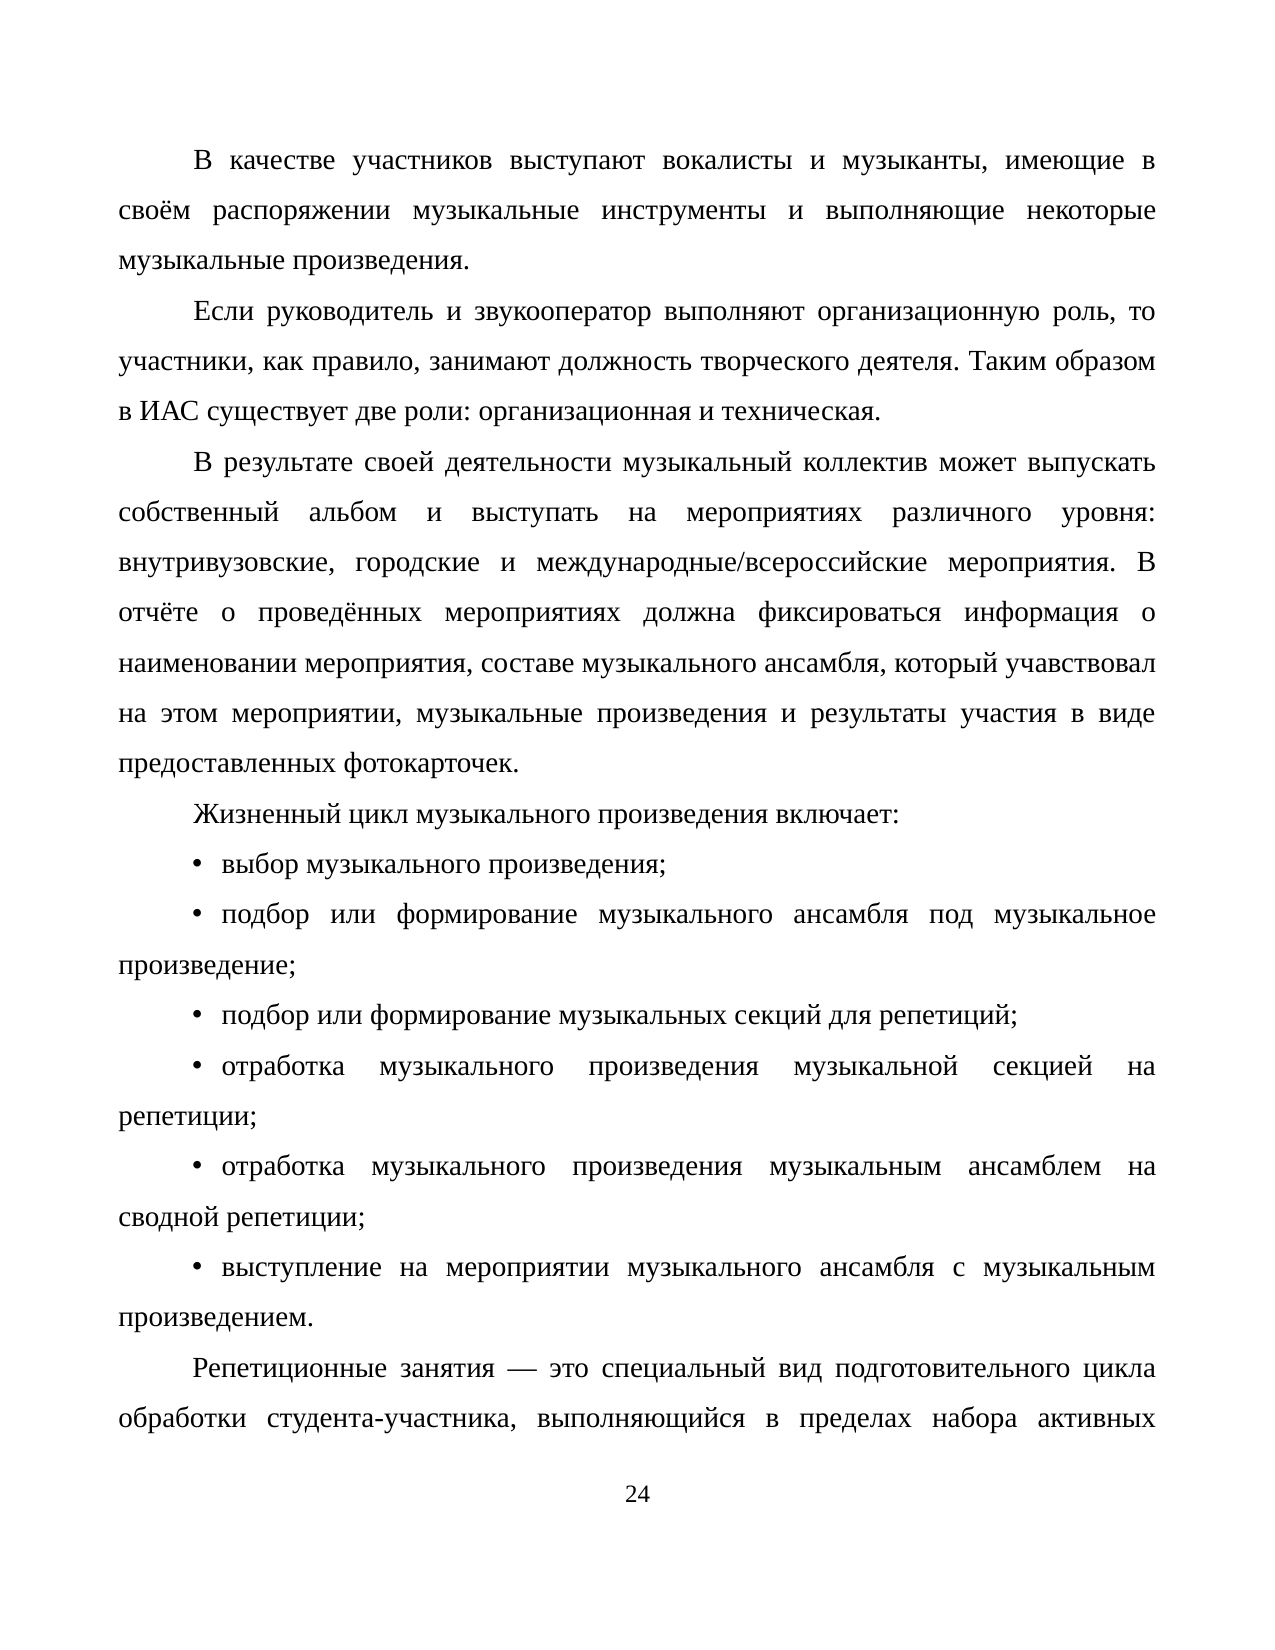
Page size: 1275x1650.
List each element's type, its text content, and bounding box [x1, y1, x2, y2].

list отработка музыкального произведения музыкальной секцией на репетиции; [118, 1048, 1157, 1132]
list подбор или формирование музыкального ансамбля под музыкальное произведение; [118, 897, 1157, 981]
list отработка музыкального произведения музыкальным ансамблем на сводной репетиции; [118, 1148, 1157, 1232]
list выступление на мероприятии музыкального ансамбля с музыкальным произведением. [118, 1249, 1157, 1333]
list выбор музыкального произведения; [118, 846, 1157, 880]
list подбор или формирование музыкальных секций для репетиций; [118, 997, 1157, 1031]
text Если руководитель и звукооператор выполняют организационную роль, то участники, как правило, занимают должность творческого деятеля. Таким образом в ИАС существует две роли: организационная и техническая. [118, 293, 1157, 427]
text В результате своей деятельности музыкальный коллектив может выпускать собственный альбом и выступать на мероприятиях различного уровня: внутривузовские, городские и международные/всероссийские мероприятия. В отчёте о проведённых мероприятиях должна фиксироваться информация о наименовании мероприятия, составе музыкального ансамбля, который учавствовал на этом мероприятии, музыкальные произведения и результаты участия в виде предоставленных фотокарточек. [118, 444, 1157, 779]
text В качестве участников выступают вокалисты и музыканты, имеющие в своём распоряжении музыкальные инструменты и выполняющие некоторые музыкальные произведения. [118, 142, 1157, 276]
text Репетиционные занятия — это специальный вид подготовительного цикла обработки студента-участника, выполняющийся в пределах набора активных [118, 1350, 1157, 1434]
text Жизненный цикл музыкального произведения включает: [118, 796, 1157, 829]
